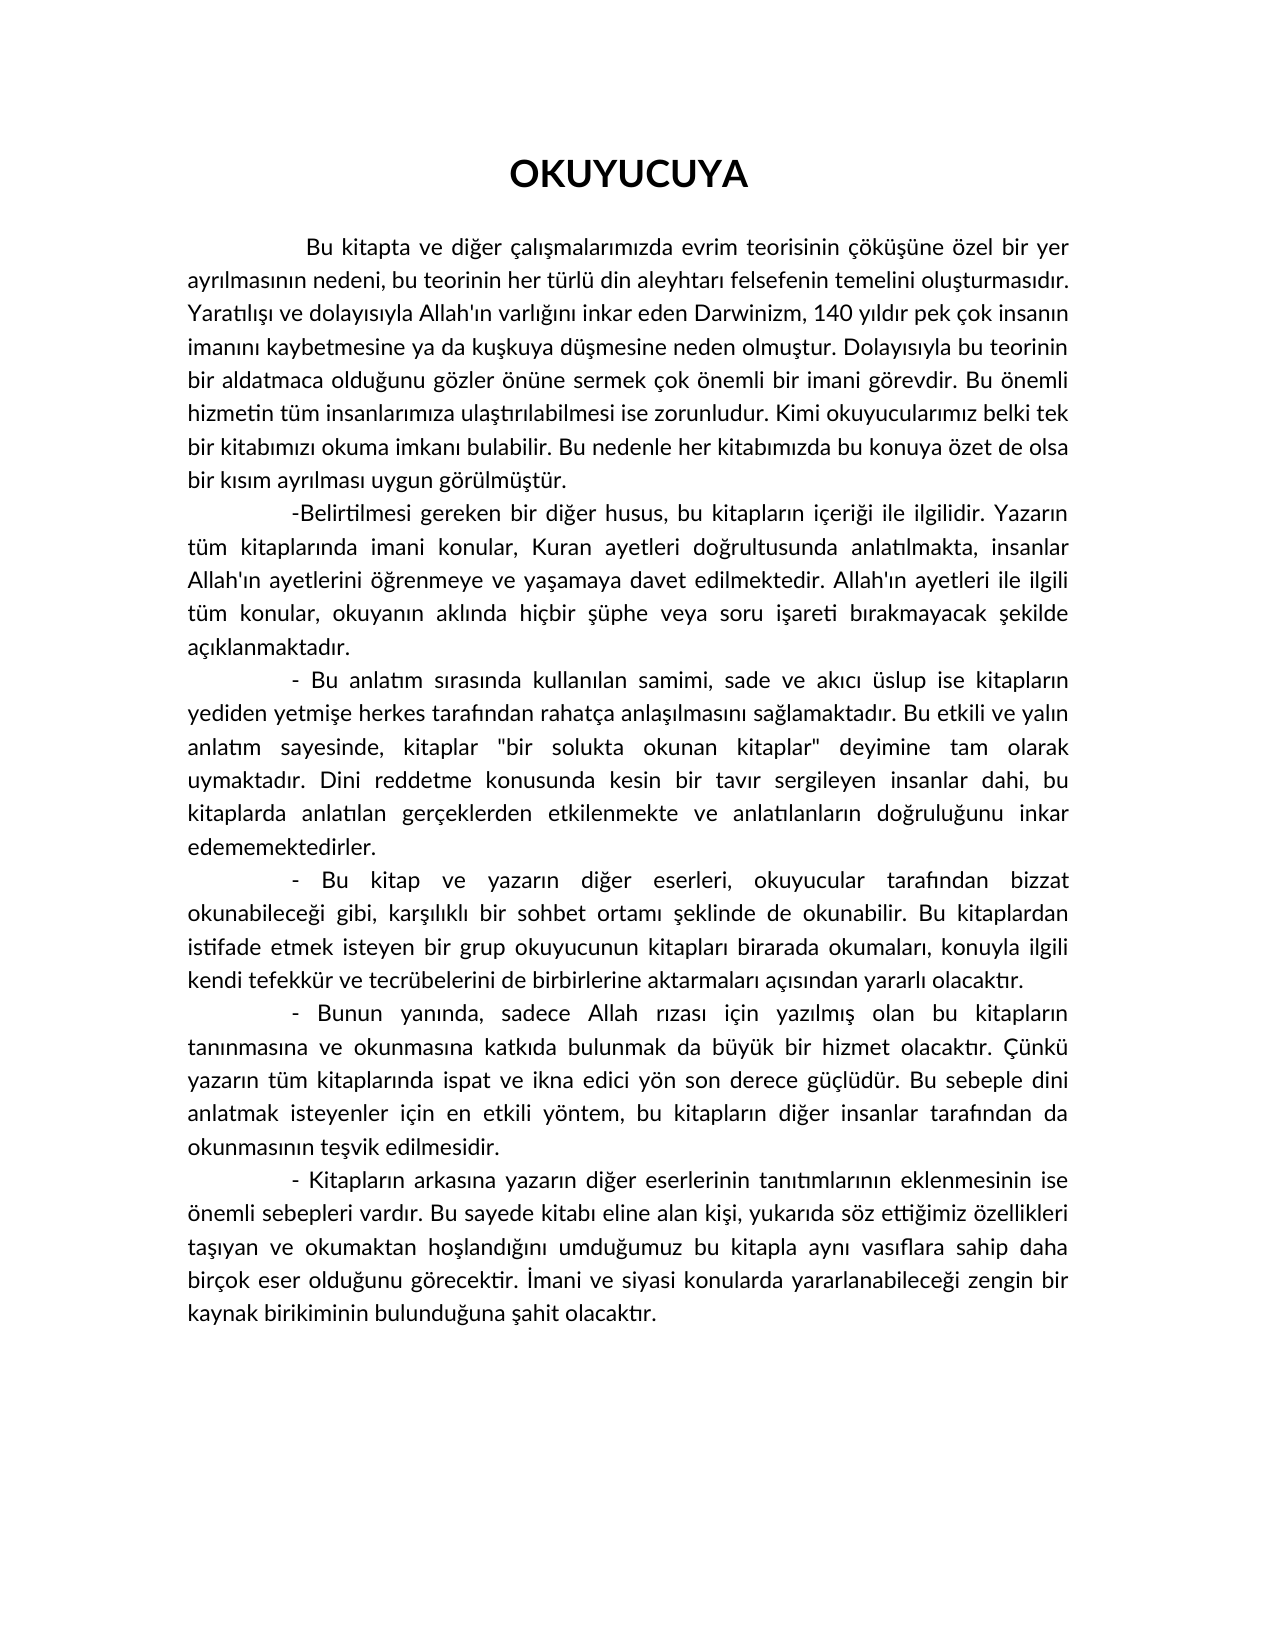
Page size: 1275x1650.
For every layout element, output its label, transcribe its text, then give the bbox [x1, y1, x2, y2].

text - Bunun yanında, sadece Allah rızası için yazılmış olan bu kitapların tanınmasına ve okunmasına katkıda bulunmak da büyük bir hizmet olacaktır. Çünkü yazarın tüm kitaplarında ispat ve ikna edici yön son derece güçlüdür. Bu sebeple dini anlatmak isteyenler için en etkili yöntem, bu kitapların diğer insanlar tarafından da okunmasının teşvik edilmesidir. [187, 995, 1070, 1162]
text -Belirtilmesi gereken bir diğer husus, bu kitapların içeriği ile ilgilidir. Yazarın tüm kitaplarında imani konular, Kuran ayetleri doğrultusunda anlatılmakta, insanlar Allah'ın ayetlerini öğrenmeye ve yaşamaya davet edilmektedir. Allah'ın ayetleri ile ilgili tüm konular, okuyanın aklında hiçbir şüphe veya soru işareti bırakmayacak şekilde açıklanmaktadır. [187, 495, 1070, 662]
subtitle OKUYUCUYA [187, 150, 1070, 195]
text - Kitapların arkasına yazarın diğer eserlerinin tanıtımlarının eklenmesinin ise önemli sebepleri vardır. Bu sayede kitabı eline alan kişi, yukarıda söz ettiğimiz özellikleri taşıyan ve okumaktan hoşlandığını umduğumuz bu kitapla aynı vasıflara sahip daha birçok eser olduğunu görecektir. İmani ve siyasi konularda yararlanabileceği zengin bir kaynak birikiminin bulunduğuna şahit olacaktır. [187, 1162, 1070, 1328]
text Bu kitapta ve diğer çalışmalarımızda evrim teorisinin çöküşüne özel bir yer ayrılmasının nedeni, bu teorinin her türlü din aleyhtarı felsefenin temelini oluşturmasıdır. Yaratılışı ve dolayısıyla Allah'ın varlığını inkar eden Darwinizm, 140 yıldır pek çok insanın imanını kaybetmesine ya da kuşkuya düşmesine neden olmuştur. Dolayısıyla bu teorinin bir aldatmaca olduğunu gözler önüne sermek çok önemli bir imani görevdir. Bu önemli hizmetin tüm insanlarımıza ulaştırılabilmesi ise zorunludur. Kimi okuyucularımız belki tek bir kitabımızı okuma imkanı bulabilir. Bu nedenle her kitabımızda bu konuya özet de olsa bir kısım ayrılması uygun görülmüştür. [187, 228, 1070, 495]
text - Bu kitap ve yazarın diğer eserleri, okuyucular tarafından bizzat okunabileceği gibi, karşılıklı bir sohbet ortamı şeklinde de okunabilir. Bu kitaplardan istifade etmek isteyen bir grup okuyucunun kitapları birarada okumaları, konuyla ilgili kendi tefekkür ve tecrübelerini de birbirlerine aktarmaları açısından yararlı olacaktır. [187, 862, 1070, 995]
text - Bu anlatım sırasında kullanılan samimi, sade ve akıcı üslup ise kitapların yediden yetmişe herkes tarafından rahatça anlaşılmasını sağlamaktadır. Bu etkili ve yalın anlatım sayesinde, kitaplar "bir solukta okunan kitaplar" deyimine tam olarak uymaktadır. Dini reddetme konusunda kesin bir tavır sergileyen insanlar dahi, bu kitaplarda anlatılan gerçeklerden etkilenmekte ve anlatılanların doğruluğunu inkar edememektedirler. [187, 662, 1070, 862]
